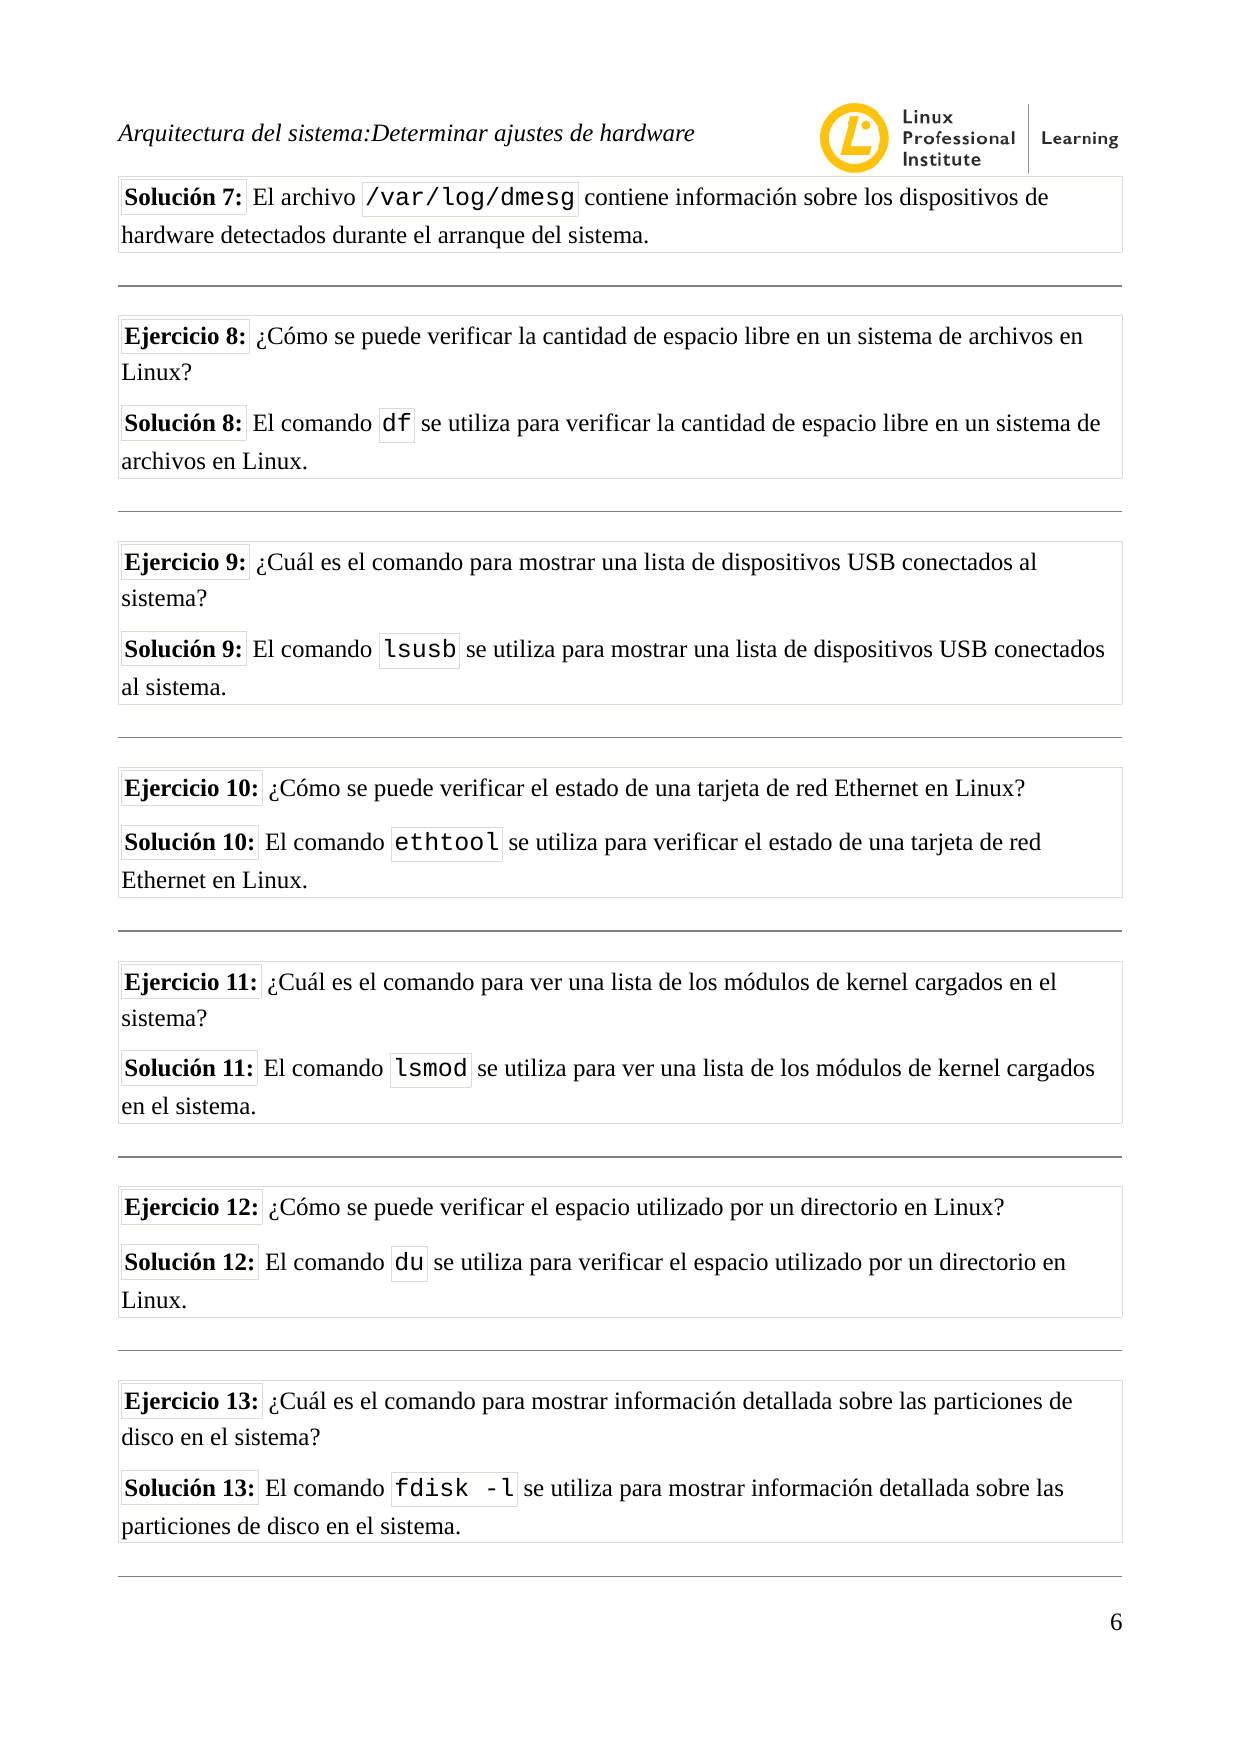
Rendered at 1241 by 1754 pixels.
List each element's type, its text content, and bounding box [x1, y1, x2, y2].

text Solución 13: El comando fdisk -l se utiliza para mostrar información detallada sobre las particiones de disco en el sistema. [119, 1467, 1122, 1542]
text Ejercicio 13: ¿Cuál es el comando para mostrar información detallada sobre las particiones de disco en el sistema? [119, 1381, 1122, 1451]
text Solución 8: El comando df se utiliza para verificar la cantidad de espacio libre en un sistema de archivos en Linux. [119, 402, 1122, 478]
text Ejercicio 9: ¿Cuál es el comando para mostrar una lista de dispositivos USB conectados al sistema? [119, 542, 1122, 612]
text Ejercicio 12: ¿Cómo se puede verificar el espacio utilizado por un directorio en Linux? [119, 1187, 1122, 1224]
text Solución 11: El comando lsmod se utiliza para ver una lista de los módulos de kernel cargados en el sistema. [119, 1047, 1122, 1123]
text Ejercicio 11: ¿Cuál es el comando para ver una lista de los módulos de kernel cargados en el sistema? [119, 962, 1122, 1031]
text Ejercicio 10: ¿Cómo se puede verificar el estado de una tarjeta de red Ethernet en Linux? [119, 768, 1122, 805]
text Solución 10: El comando ethtool se utiliza para verificar el estado de una tarjeta de red Ethernet en Linux. [119, 821, 1122, 897]
text Solución 12: El comando du se utiliza para verificar el espacio utilizado por un directorio en Linux. [119, 1241, 1122, 1317]
picture [819, 102, 1119, 174]
text Ejercicio 8: ¿Cómo se puede verificar la cantidad de espacio libre en un sistema de archivos en Linux? [119, 316, 1122, 386]
text Solución 7: El archivo /var/log/dmesg contiene información sobre los dispositivos de hardware detectados durante el arranque del sistema. [119, 177, 1122, 252]
text Solución 9: El comando lsusb se utiliza para mostrar una lista de dispositivos USB conectados al sistema. [119, 628, 1122, 704]
